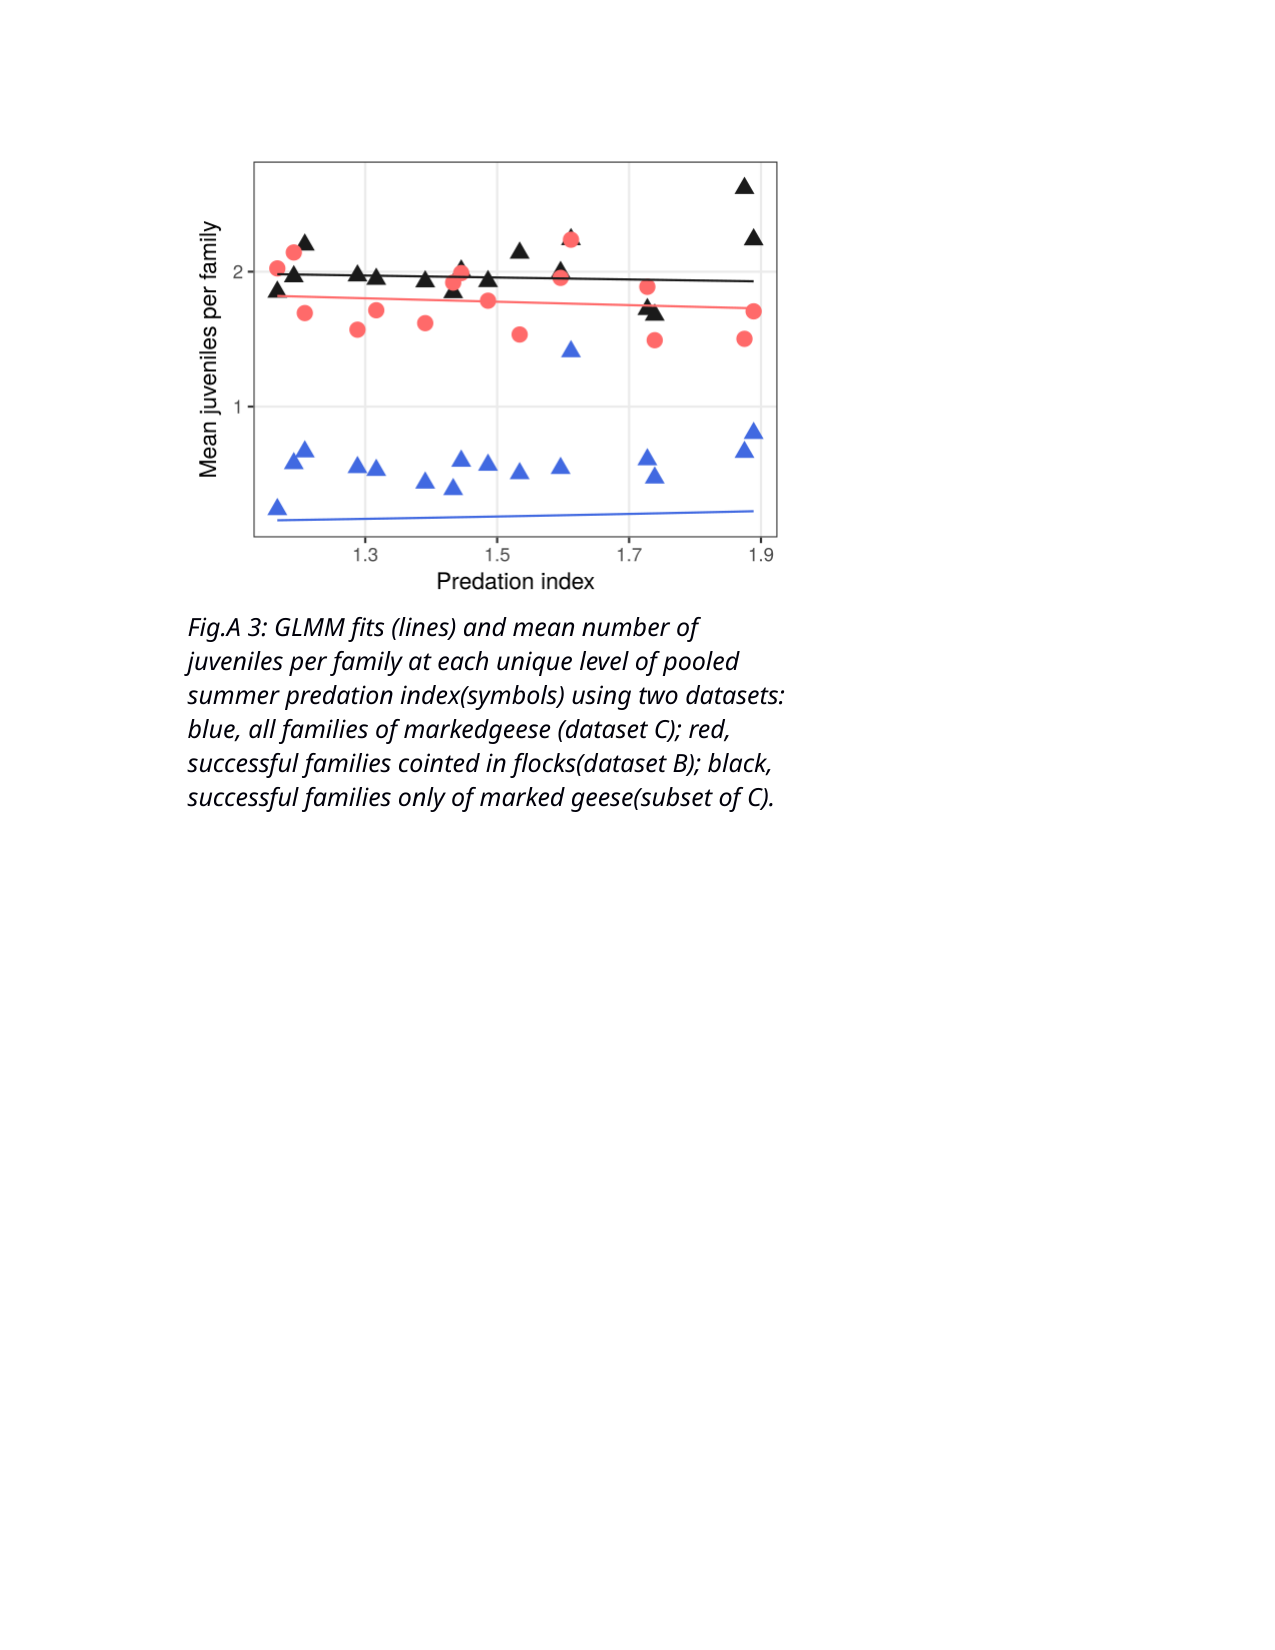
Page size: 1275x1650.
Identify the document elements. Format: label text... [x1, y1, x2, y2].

picture [187, 150, 790, 602]
text Fig.A 3: GLMM fits (lines) and mean number of juveniles per family at each unique level of pooled summer predation index(symbols) using two datasets: blue, all families of markedgeese (dataset C); red, successful families cointed in flocks(dataset B); black, successful families only of marked geese(subset of C). [187, 602, 789, 814]
